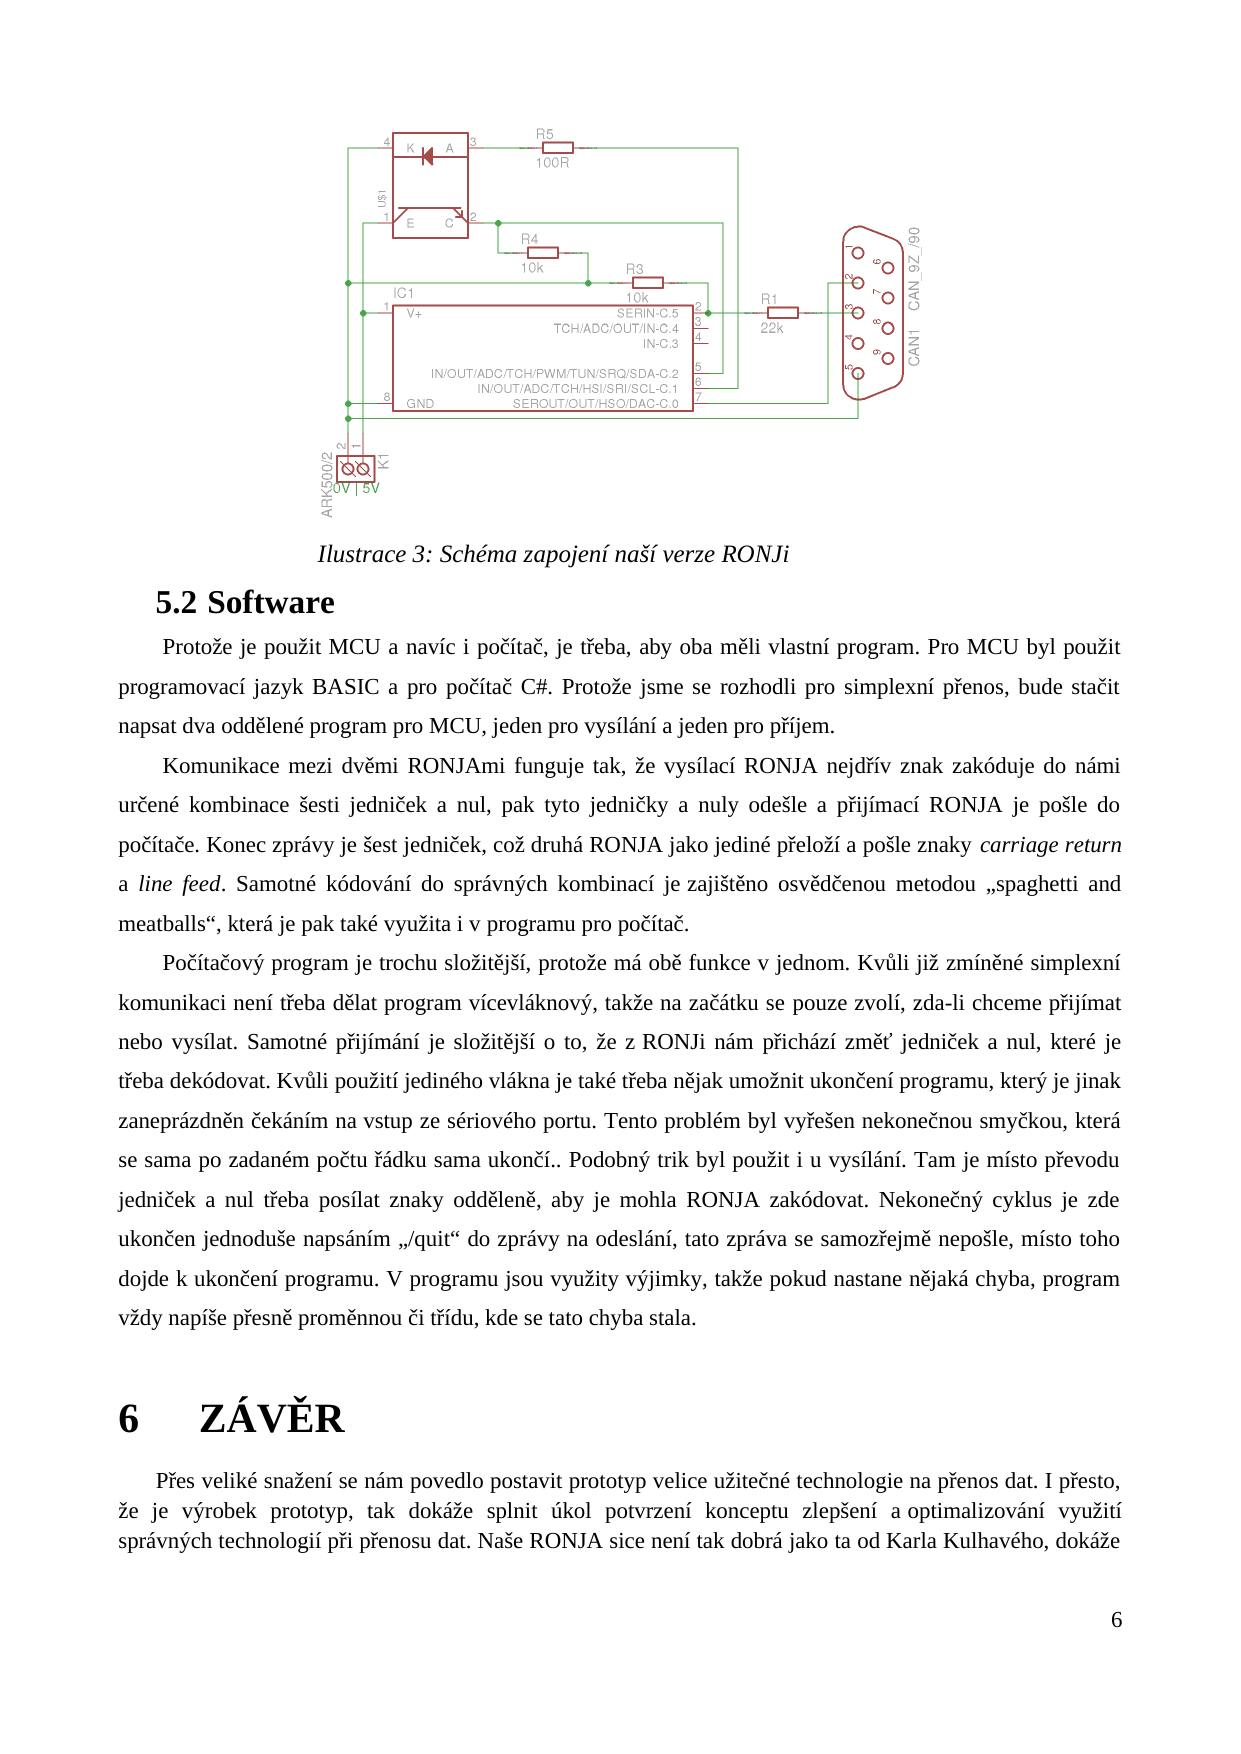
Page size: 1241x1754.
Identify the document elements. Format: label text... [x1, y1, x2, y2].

text Komunikace mezi dvěmi RONJAmi funguje tak, že vysílací RONJA nejdřív znak zakóduje do námi určené kombinace šesti jedniček a nul, pak tyto jedničky a nuly odešle a přijímací RONJA je pošle do počítače. Konec zprávy je šest jedniček, což druhá RONJA jako jediné přeloží a pošle znaky carriage return a line feed. Samotné kódování do správných kombinací je zajištěno osvědčenou metodou „spaghetti and meatballs“, která je pak také využita i v programu pro počítač. [118, 752, 1122, 936]
subtitle Software [155, 112, 1122, 621]
text Protože je použit MCU a navíc i počítač, je třeba, aby oba měli vlastní program. Pro MCU byl použit programovací jazyk BASIC a pro počítač C#. Protože jsme se rozhodli pro simplexní přenos, bude stačit napsat dva oddělené program pro MCU, jeden pro vysílání a jeden pro příjem. [118, 633, 1122, 739]
list Ilustrace 3: Schéma zapojení naší verze RONJi [317, 525, 923, 568]
picture [317, 124, 923, 525]
text Přes veliké snažení se nám povedlo postavit prototyp velice užitečné technologie na přenos dat. I přesto, že je výrobek prototyp, tak dokáže splnit úkol potvrzení konceptu zlepšení a optimalizování využití správných technologií při přenosu dat. Naše RONJA sice není tak dobrá jako ta od Karla Kulhavého, dokáže [118, 1467, 1122, 1554]
subtitle Závěr [118, 1394, 1122, 1442]
text Počítačový program je trochu složitější, protože má obě funkce v jednom. Kvůli již zmíněné simplexní komunikaci není třeba dělat program vícevláknový, takže na začátku se pouze zvolí, zda-li chceme přijímat nebo vysílat. Samotné přijímání je složitější o to, že z RONJi nám přichází změť jedniček a nul, které je třeba dekódovat. Kvůli použití jediného vlákna je také třeba nějak umožnit ukončení programu, který je jinak zaneprázdněn čekáním na vstup ze sériového portu. Tento problém byl vyřešen nekonečnou smyčkou, která se sama po zadaném počtu řádku sama ukončí.. Podobný trik byl použit i u vysílání. Tam je místo převodu jedniček a nul třeba posílat znaky odděleně, aby je mohla RONJA zakódovat. Nekonečný cyklus je zde ukončen jednoduše napsáním „/quit“ do zprávy na odeslání, tato zpráva se samozřejmě nepošle, místo toho dojde k ukončení programu. V programu jsou využity výjimky, takže pokud nastane nějaká chyba, program vždy napíše přesně proměnnou či třídu, kde se tato chyba stala. [118, 949, 1122, 1331]
